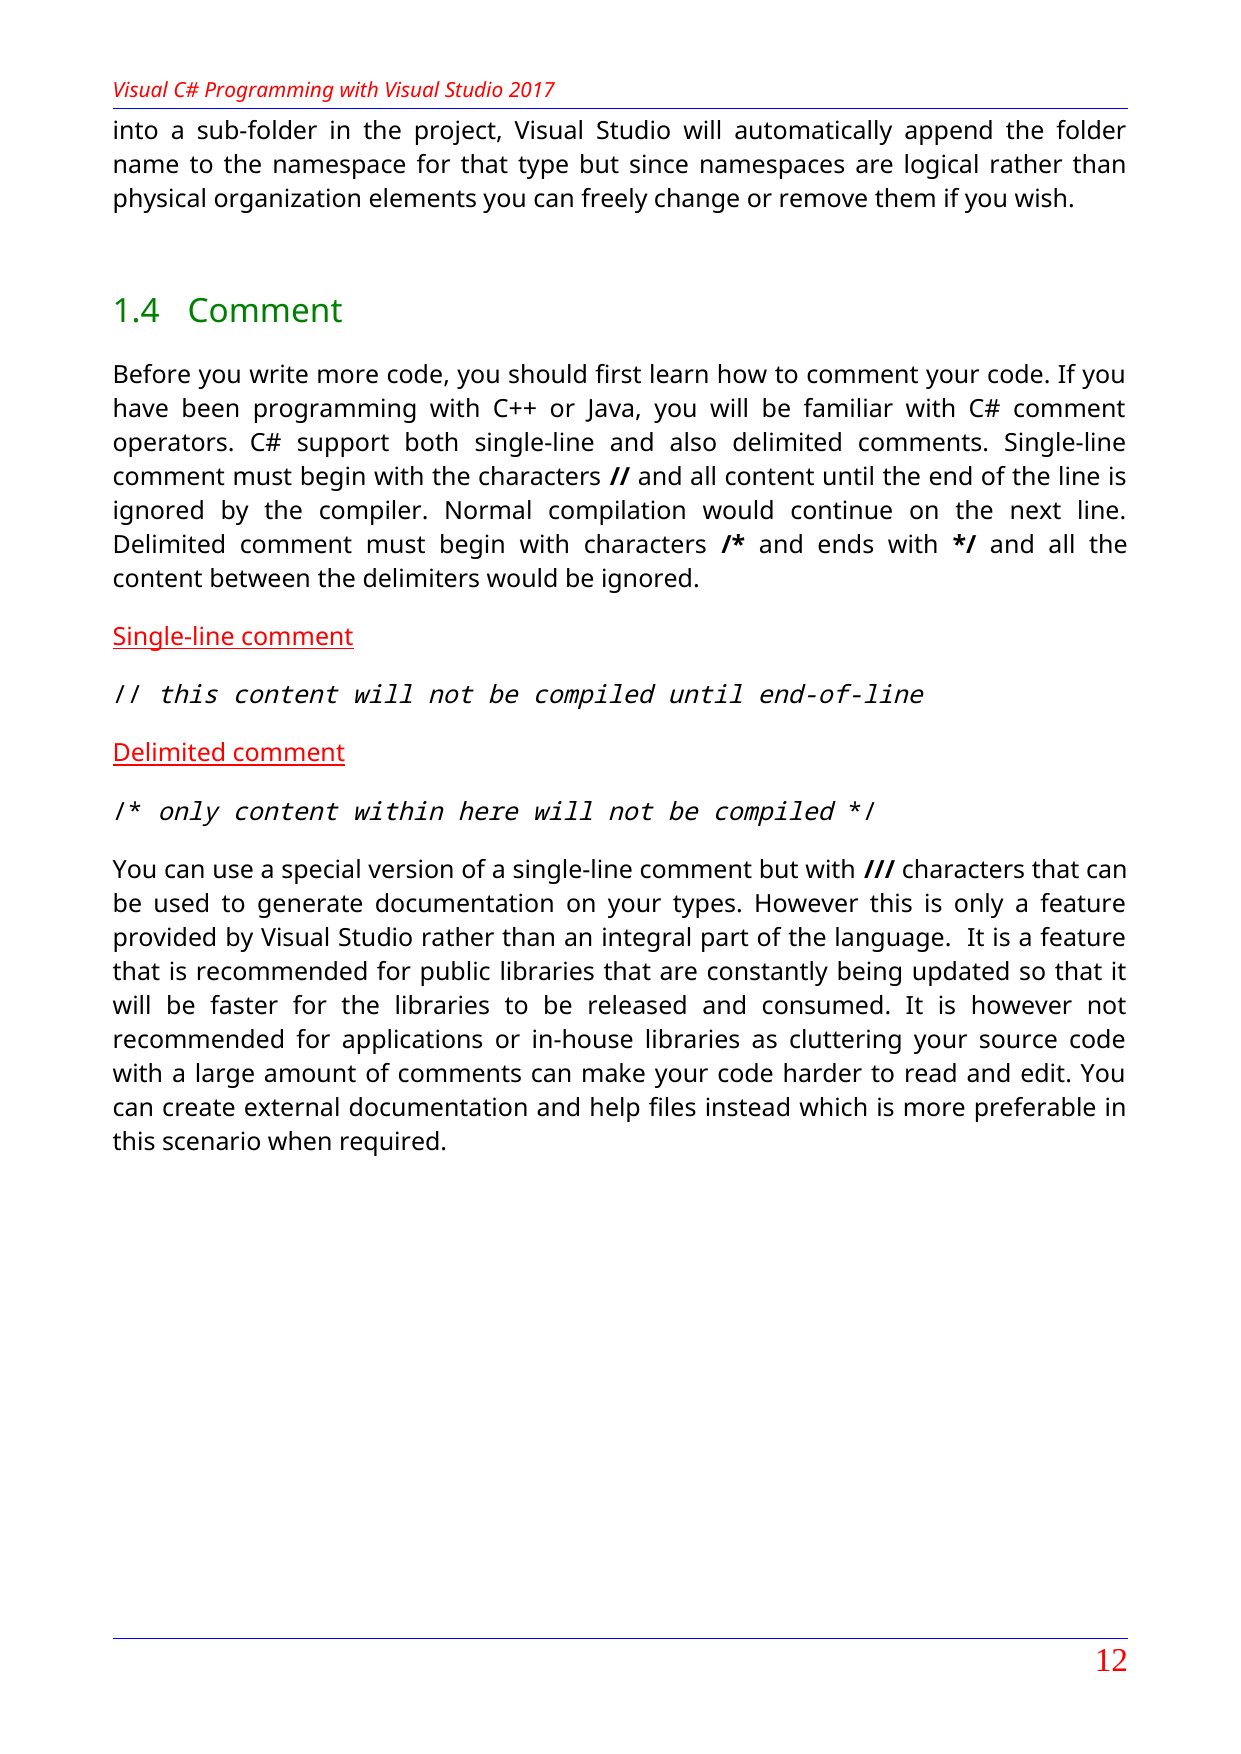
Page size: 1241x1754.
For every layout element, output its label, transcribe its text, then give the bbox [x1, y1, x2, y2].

text into a sub-folder in the project, Visual Studio will automatically append the folder name to the namespace for that type but since namespaces are logical rather than physical organization elements you can freely change or remove them if you wish. [112, 112, 1128, 215]
text /* only content within here will not be compiled */ [112, 793, 1128, 827]
text Delimited comment [112, 735, 1128, 769]
text Before you write more code, you should first learn how to comment your code. If you have been programming with C++ or Java, you will be familiar with C# comment operators. C# support both single-line and also delimited comments. Single-line comment must begin with the characters // and all content until the end of the line is ignored by the compiler. Normal compilation would continue on the next line. Delimited comment must begin with characters /* and ends with */ and all the content between the delimiters would be ignored. [112, 356, 1128, 595]
text // this content will not be compiled until end-of-line [112, 677, 1128, 711]
text You can use a special version of a single-line comment but with /// characters that can be used to generate documentation on your types. However this is only a feature provided by Visual Studio rather than an integral part of the language. It is a feature that is recommended for public libraries that are constantly being updated so that it will be faster for the libraries to be released and consumed. It is however not recommended for applications or in-house libraries as cluttering your source code with a large amount of comments can make your code harder to read and edit. You can create external documentation and help files instead which is more preferable in this scenario when required. [112, 851, 1128, 1158]
text Single-line comment [112, 619, 1128, 653]
text 1.4 Comment [112, 287, 1128, 332]
